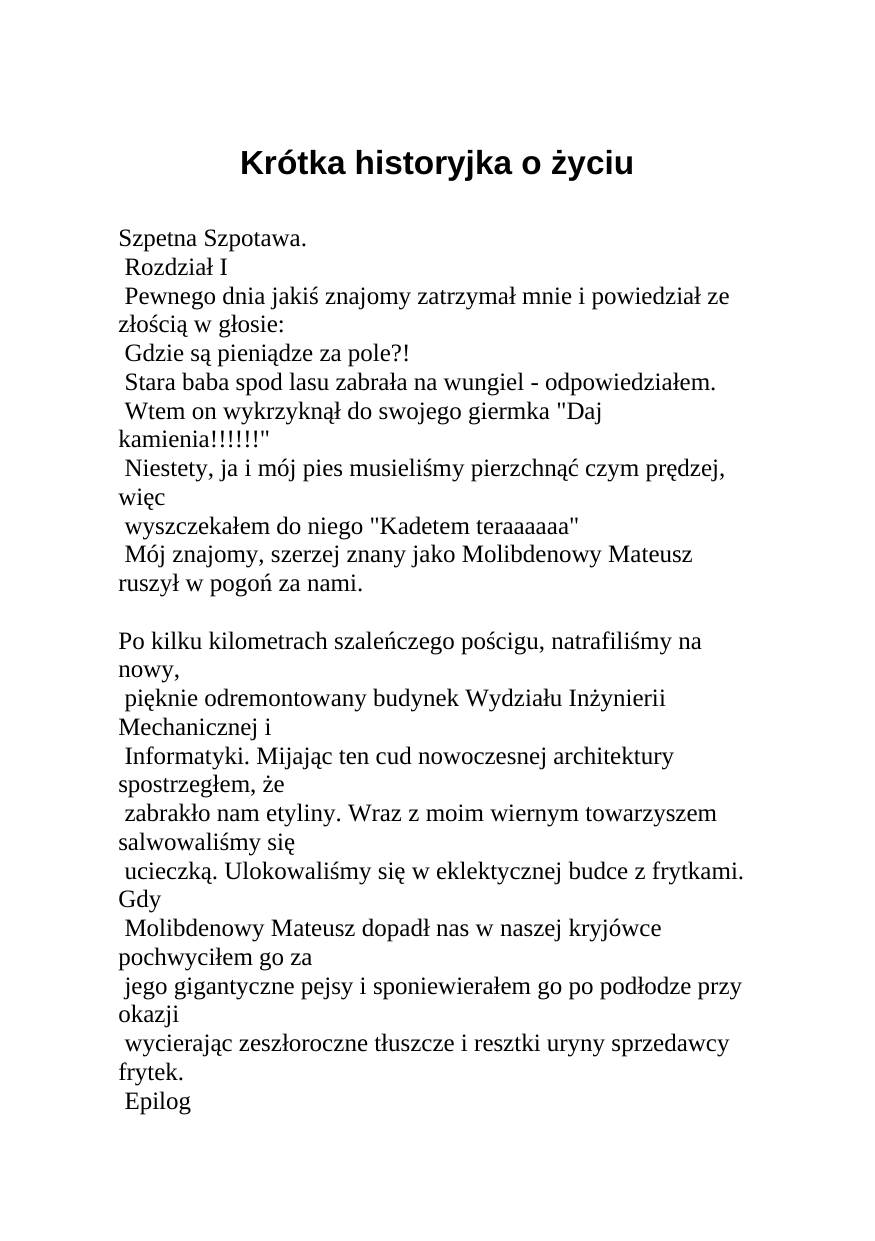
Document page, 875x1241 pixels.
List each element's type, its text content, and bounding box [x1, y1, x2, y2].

subtitle Krótka historyjka o życiu [118, 143, 756, 182]
text ﻿Szpetna Szpotawa. Rozdział I Pewnego dnia jakiś znajomy zatrzymał mnie i powiedział ze złością w głosie: Gdzie są pieniądze za pole?! Stara baba spod lasu zabrała na wungiel - odpowiedziałem. Wtem on wykrzyknął do swojego giermka "Daj kamienia!!!!!!" Niestety, ja i mój pies musieliśmy pierzchnąć czym prędzej, więc wyszczekałem do niego "Kadetem teraaaaaa" Mój znajomy, szerzej znany jako Molibdenowy Mateusz ruszył w pogoń za nami. Po kilku kilometrach szaleńczego pościgu, natrafiliśmy na nowy, pięknie odremontowany budynek Wydziału Inżynierii Mechanicznej i Informatyki. Mijając ten cud nowoczesnej architektury spostrzegłem, że zabrakło nam etyliny. Wraz z moim wiernym towarzyszem salwowaliśmy się ucieczką. Ulokowaliśmy się w eklektycznej budce z frytkami. Gdy Molibdenowy Mateusz dopadł nas w naszej kryjówce pochwyciłem go za jego gigantyczne pejsy i sponiewierałem go po podłodze przy okazji wycierając zeszłoroczne tłuszcze i resztki uryny sprzedawcy frytek. Epilog [118, 223, 756, 1114]
